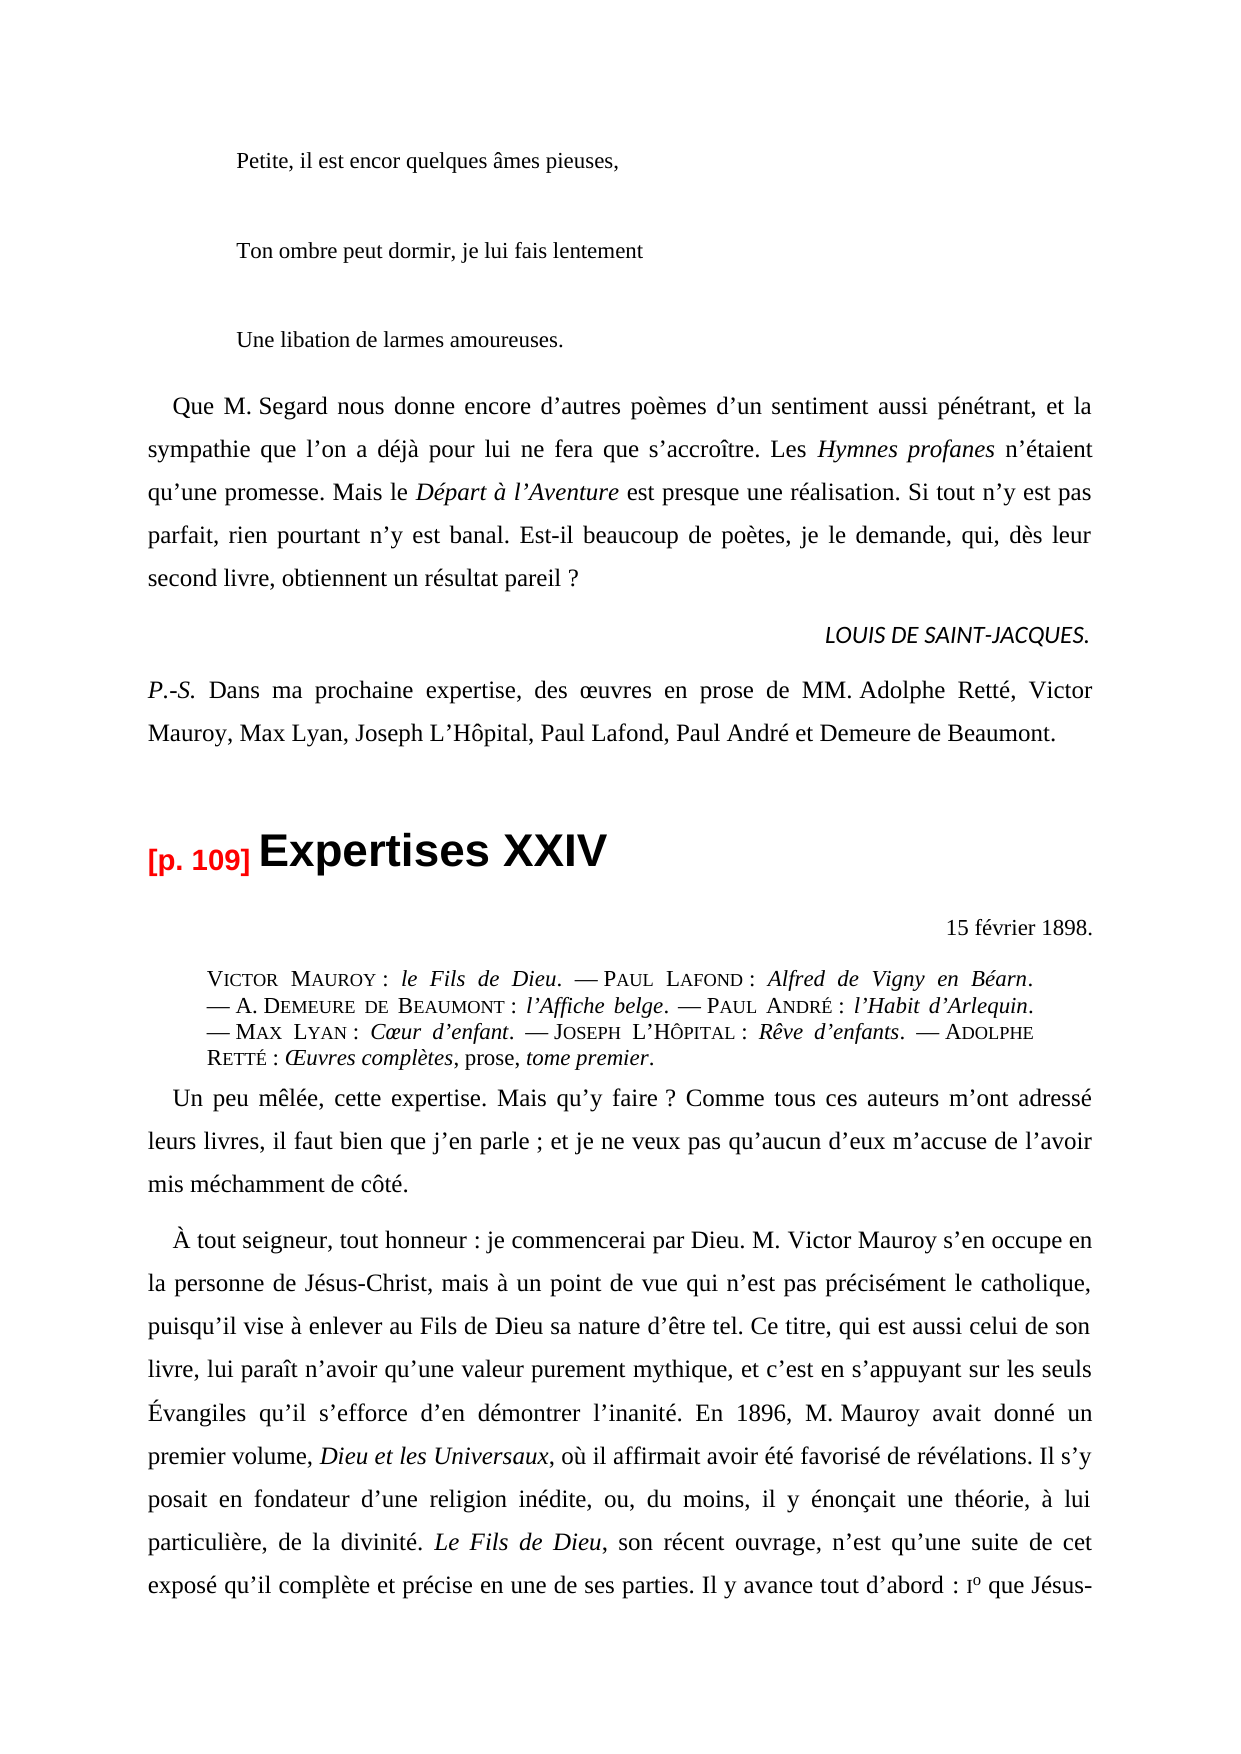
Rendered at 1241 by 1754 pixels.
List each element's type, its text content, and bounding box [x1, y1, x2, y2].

text Victor Mauroy : le Fils de Dieu. — Paul Lafond : Alfred de Vigny en Béarn. — A. Demeure de Beaumont : l’Affiche belge. — Paul André : l’Habit d’Arlequin. — Max Lyan : Cœur d’enfant. — Joseph L’Hôpital : Rêve d’enfants. — Adolphe Retté : Œuvres complètes, prose, tome premier. [207, 965, 1033, 1071]
text Une libation de larmes amoureuses. [236, 327, 1093, 353]
text 15 février 1898. [148, 914, 1093, 940]
text Petite, il est encor quelques âmes pieuses, [236, 148, 1093, 174]
text Que M. Segard nous donne encore d’autres poèmes d’un sentiment aussi pénétrant, et la sympathie que l’on a déjà pour lui ne fera que s’accroître. Les Hymnes profanes n’étaient qu’une promesse. Mais le Départ à l’Aventure est presque une réalisation. Si tout n’y est pas parfait, rien pourtant n’y est banal. Est-il beaucoup de poètes, je le demande, qui, dès leur second livre, obtiennent un résultat pareil ? [148, 391, 1093, 592]
text Ton ombre peut dormir, je lui fais lentement [236, 237, 1093, 263]
text Un peu mêlée, cette expertise. Mais qu’y faire ? Comme tous ces auteurs m’ont adressé leurs livres, il faut bien que j’en parle ; et je ne veux pas qu’aucun d’eux m’accuse de l’avoir mis méchamment de côté. [148, 1083, 1093, 1198]
text À tout seigneur, tout honneur : je commencerai par Dieu. M. Victor Mauroy s’en occupe en la personne de Jésus-Christ, mais à un point de vue qui n’est pas précisément le catholique, puisqu’il vise à enlever au Fils de Dieu sa nature d’être tel. Ce titre, qui est aussi celui de son livre, lui paraît n’avoir qu’une valeur purement mythique, et c’est en s’appuyant sur les seuls Évangiles qu’il s’efforce d’en démontrer l’inanité. En 1896, M. Mauroy avait donné un premier volume, Dieu et les Universaux, où il affirmait avoir été favorisé de révélations. Il s’y posait en fondateur d’une religion inédite, ou, du moins, il y énonçait une théorie, à lui particulière, de la divinité. Le Fils de Dieu, son récent ouvrage, n’est qu’une suite de cet exposé qu’il complète et précise en une de ses parties. Il y avance tout d’abord : io que Jésus- [148, 1225, 1093, 1599]
subtitle [p. 109] Expertises XXIV [148, 824, 1093, 876]
text P.-S. Dans ma prochaine expertise, des œuvres en prose de MM. Adolphe Retté, Victor Mauroy, Max Lyan, Joseph L’Hôpital, Paul Lafond, Paul André et Demeure de Beaumont. [148, 675, 1093, 747]
text LOUIS DE SAINT-JACQUES. [148, 619, 1093, 650]
